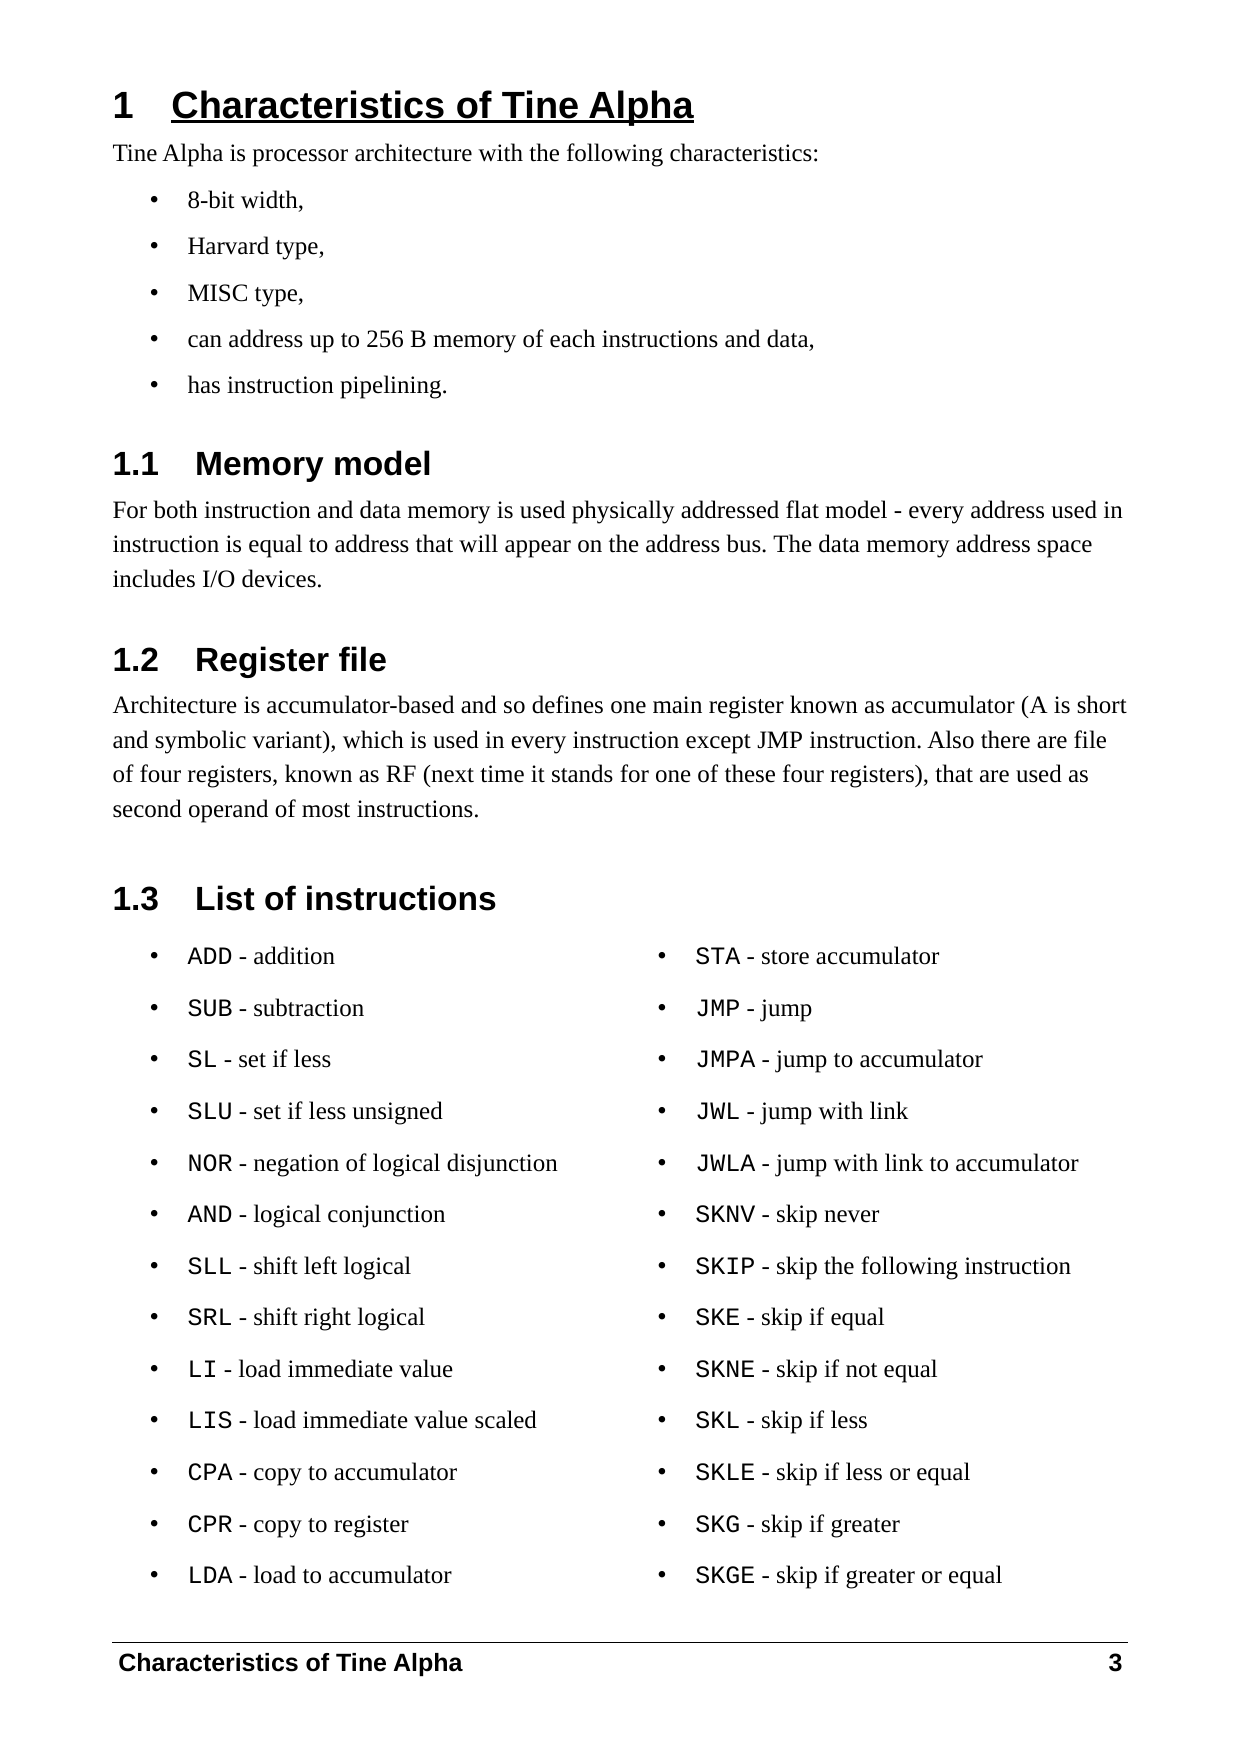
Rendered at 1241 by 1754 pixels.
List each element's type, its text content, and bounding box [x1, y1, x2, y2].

subtitle Register file [112, 640, 1128, 678]
list SLL - shift left logical [150, 1251, 620, 1282]
list CPA - copy to accumulator [150, 1457, 620, 1488]
list SKLE - skip if less or equal [658, 1457, 1128, 1488]
list SKG - skip if greater [658, 1509, 1128, 1539]
list LI - load immediate value [150, 1354, 620, 1385]
list SKL - skip if less [658, 1406, 1128, 1436]
subtitle Characteristics of Tine Alpha [112, 83, 1128, 126]
subtitle Memory model [112, 444, 1128, 483]
list JMP - jump [658, 993, 1128, 1024]
text Tine Alpha is processor architecture with the following characteristics: [112, 138, 1128, 167]
list STA - store accumulator [658, 941, 1128, 972]
list has instruction pipelining. [150, 371, 1128, 399]
list CPR - copy to register [150, 1509, 620, 1539]
list SUB - subtraction [150, 993, 620, 1024]
list SRL - shift right logical [150, 1302, 620, 1333]
list SKIP - skip the following instruction [658, 1251, 1128, 1282]
list AND - logical conjunction [150, 1199, 620, 1230]
list 8-bit width, [150, 185, 1128, 213]
list SKNV - skip never [658, 1199, 1128, 1230]
list SKE - skip if equal [658, 1302, 1128, 1333]
list Harvard type, [150, 231, 1128, 260]
list NOR - negation of logical disjunction [150, 1148, 620, 1178]
list SLU - set if less unsigned [150, 1096, 620, 1127]
list MISC type, [150, 278, 1128, 306]
list can address up to 256 B memory of each instructions and data, [150, 324, 1128, 353]
list SL - set if less [150, 1044, 620, 1075]
list LIS - load immediate value scaled [150, 1406, 620, 1436]
list JWL - jump with link [658, 1096, 1128, 1127]
list JMPA - jump to accumulator [658, 1044, 1128, 1075]
list LDA - load to accumulator [150, 1560, 620, 1591]
list JWLA - jump with link to accumulator [658, 1148, 1128, 1178]
list ADD - addition [150, 941, 620, 972]
list SKGE - skip if greater or equal [658, 1560, 1128, 1591]
list SKNE - skip if not equal [658, 1354, 1128, 1385]
text For both instruction and data memory is used physically addressed flat model - every address used in instruction is equal to address that will appear on the address bus. The data memory address space includes I/O devices. [112, 495, 1128, 592]
text Architecture is accumulator-based and so defines one main register known as accumulator (A is short and symbolic variant), which is used in every instruction except JMP instruction. Also there are file of four registers, known as RF (next time it stands for one of these four registers), that are used as second operand of most instructions. [112, 690, 1128, 822]
subtitle List of instructions [112, 879, 1128, 917]
